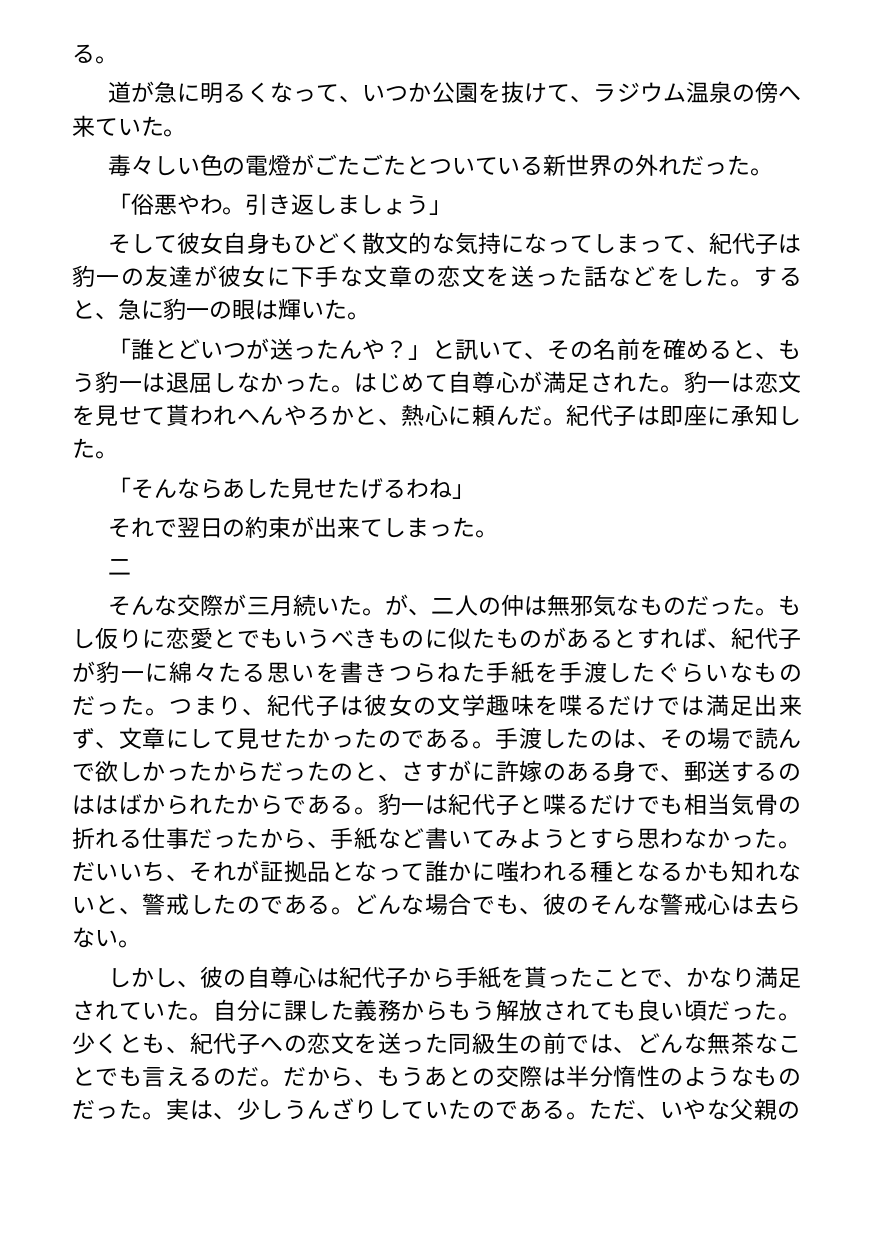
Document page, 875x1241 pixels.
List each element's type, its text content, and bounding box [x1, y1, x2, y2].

text しかし、彼の自尊心は紀代子から手紙を貰ったことで、かなり満足されていた。自分に課した義務からもう解放されても良い頃だった。少くとも、紀代子への恋文を送った同級生の前では、どんな無茶なことでも言えるのだ。だから、もうあとの交際は半分惰性のようなものだった。実は、少しうんざりしていたのである。ただ、いやな父親の [72, 959, 802, 1126]
text 「誰とどいつが送ったんや？」と訊いて、その名前を確めると、もう豹一は退屈しなかった。はじめて自尊心が満足された。豹一は恋文を見せて貰われへんやろかと、熱心に頼んだ。紀代子は即座に承知した。 [72, 332, 802, 464]
text 「そんならあした見せたげるわね」 [72, 470, 802, 504]
text 毒々しい色の電燈がごたごたとついている新世界の外れだった。 [72, 148, 802, 181]
text 二 [72, 549, 802, 582]
text そして彼女自身もひどく散文的な気持になってしまって、紀代子は豹一の友達が彼女に下手な文章の恋文を送った話などをした。すると、急に豹一の眼は輝いた。 [72, 226, 802, 326]
text る。 [72, 36, 802, 69]
text それで翌日の約束が出来てしまった。 [72, 509, 802, 543]
text 「俗悪やわ。引き返しましょう」 [72, 187, 802, 220]
text そんな交際が三月続いた。が、二人の仲は無邪気なものだった。もし仮りに恋愛とでもいうべきものに似たものがあるとすれば、紀代子が豹一に綿々たる思いを書きつらねた手紙を手渡したぐらいなものだった。つまり、紀代子は彼女の文学趣味を喋るだけでは満足出来ず、文章にして見せたかったのである。手渡したのは、その場で読んで欲しかったからだったのと、さすがに許嫁のある身で、郵送するのははばかられたからである。豹一は紀代子と喋るだけでも相当気骨の折れる仕事だったから、手紙など書いてみようとすら思わなかった。だいいち、それが証拠品となって誰かに嗤われる種となるかも知れないと、警戒したのである。どんな場合でも、彼のそんな警戒心は去らない。 [72, 588, 802, 953]
text 道が急に明るくなって、いつか公園を抜けて、ラジウム温泉の傍へ来ていた。 [72, 75, 802, 142]
